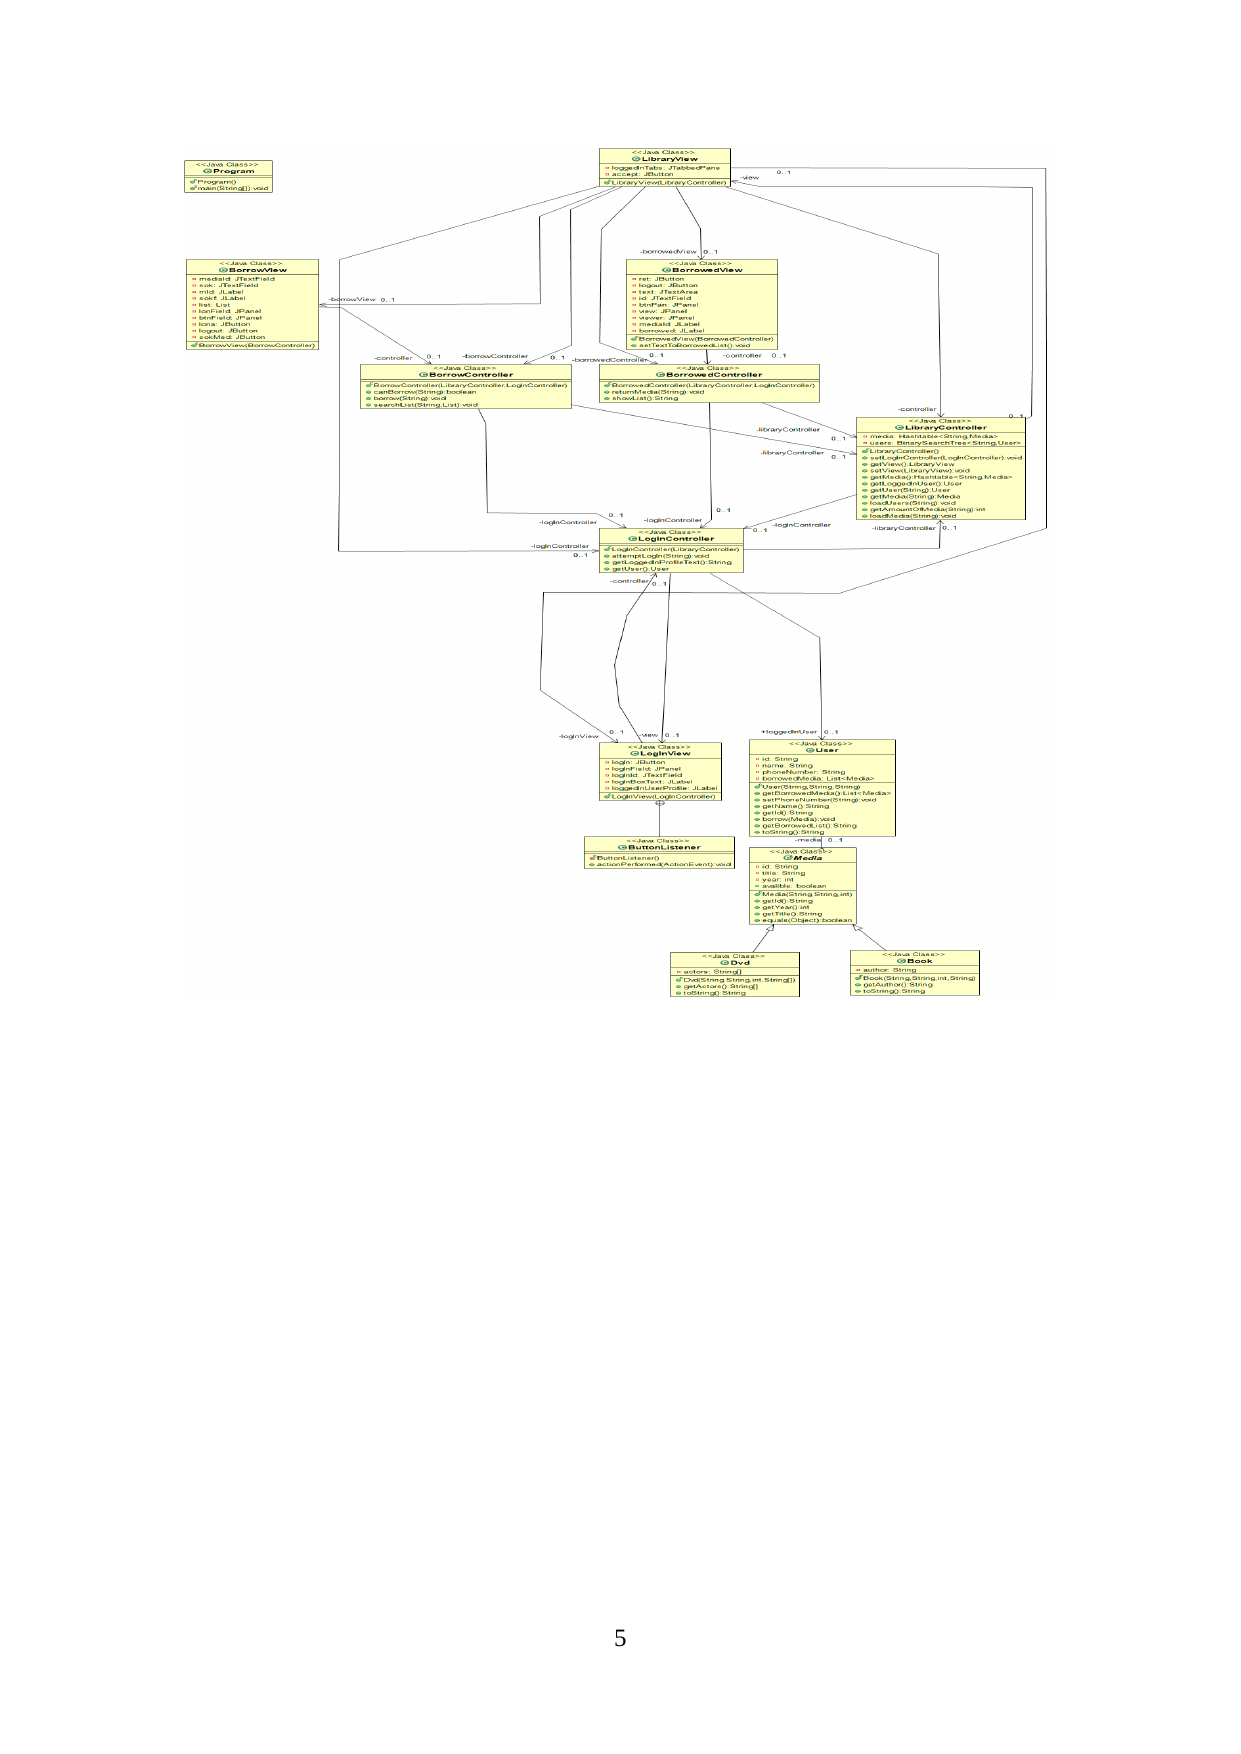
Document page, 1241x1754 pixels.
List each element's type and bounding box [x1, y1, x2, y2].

picture [182, 147, 1058, 998]
